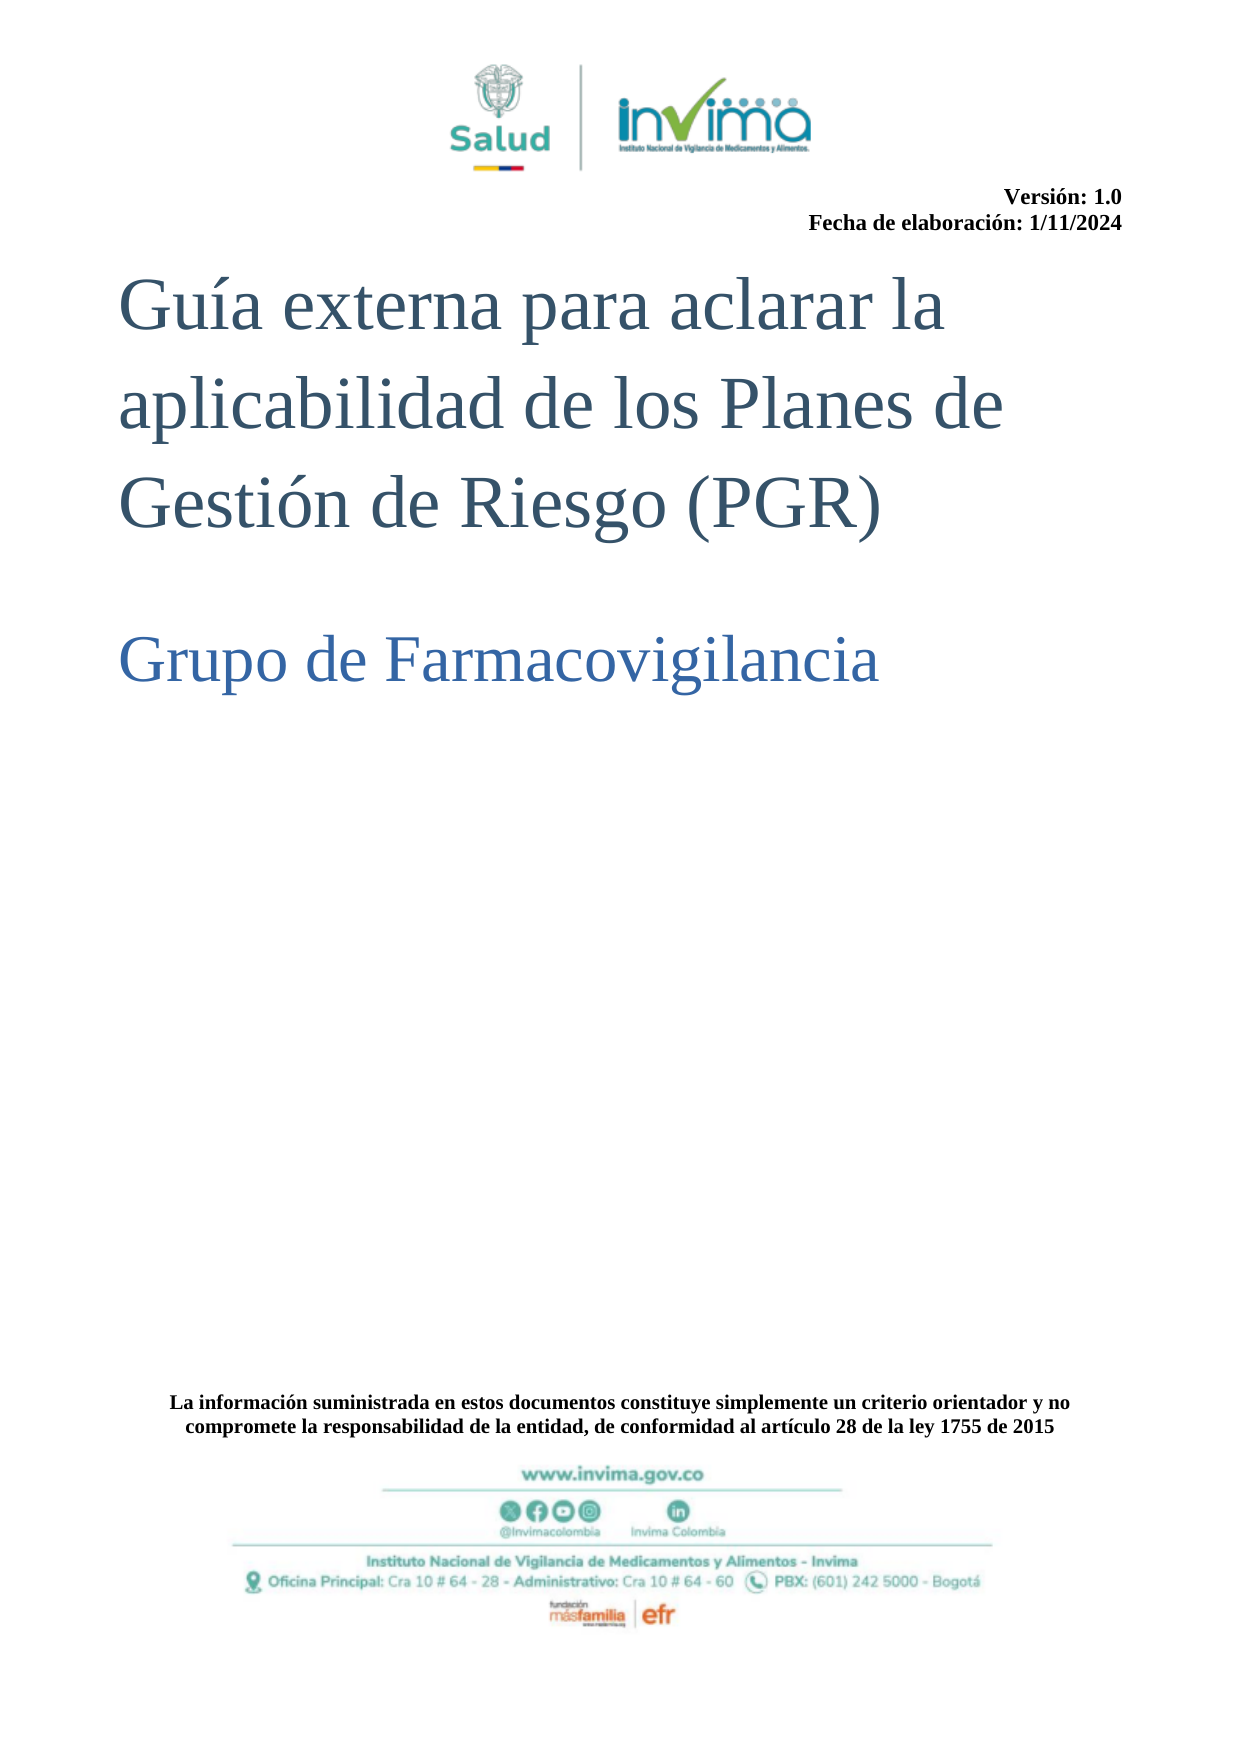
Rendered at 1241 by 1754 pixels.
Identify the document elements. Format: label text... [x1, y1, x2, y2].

text Guía externa para aclarar la aplicabilidad de los Planes de Gestión de Riesgo (PGR) [118, 259, 1122, 544]
picture [222, 1462, 1018, 1636]
picture [420, 40, 820, 183]
text Grupo de Farmacovigilancia [118, 619, 1122, 696]
